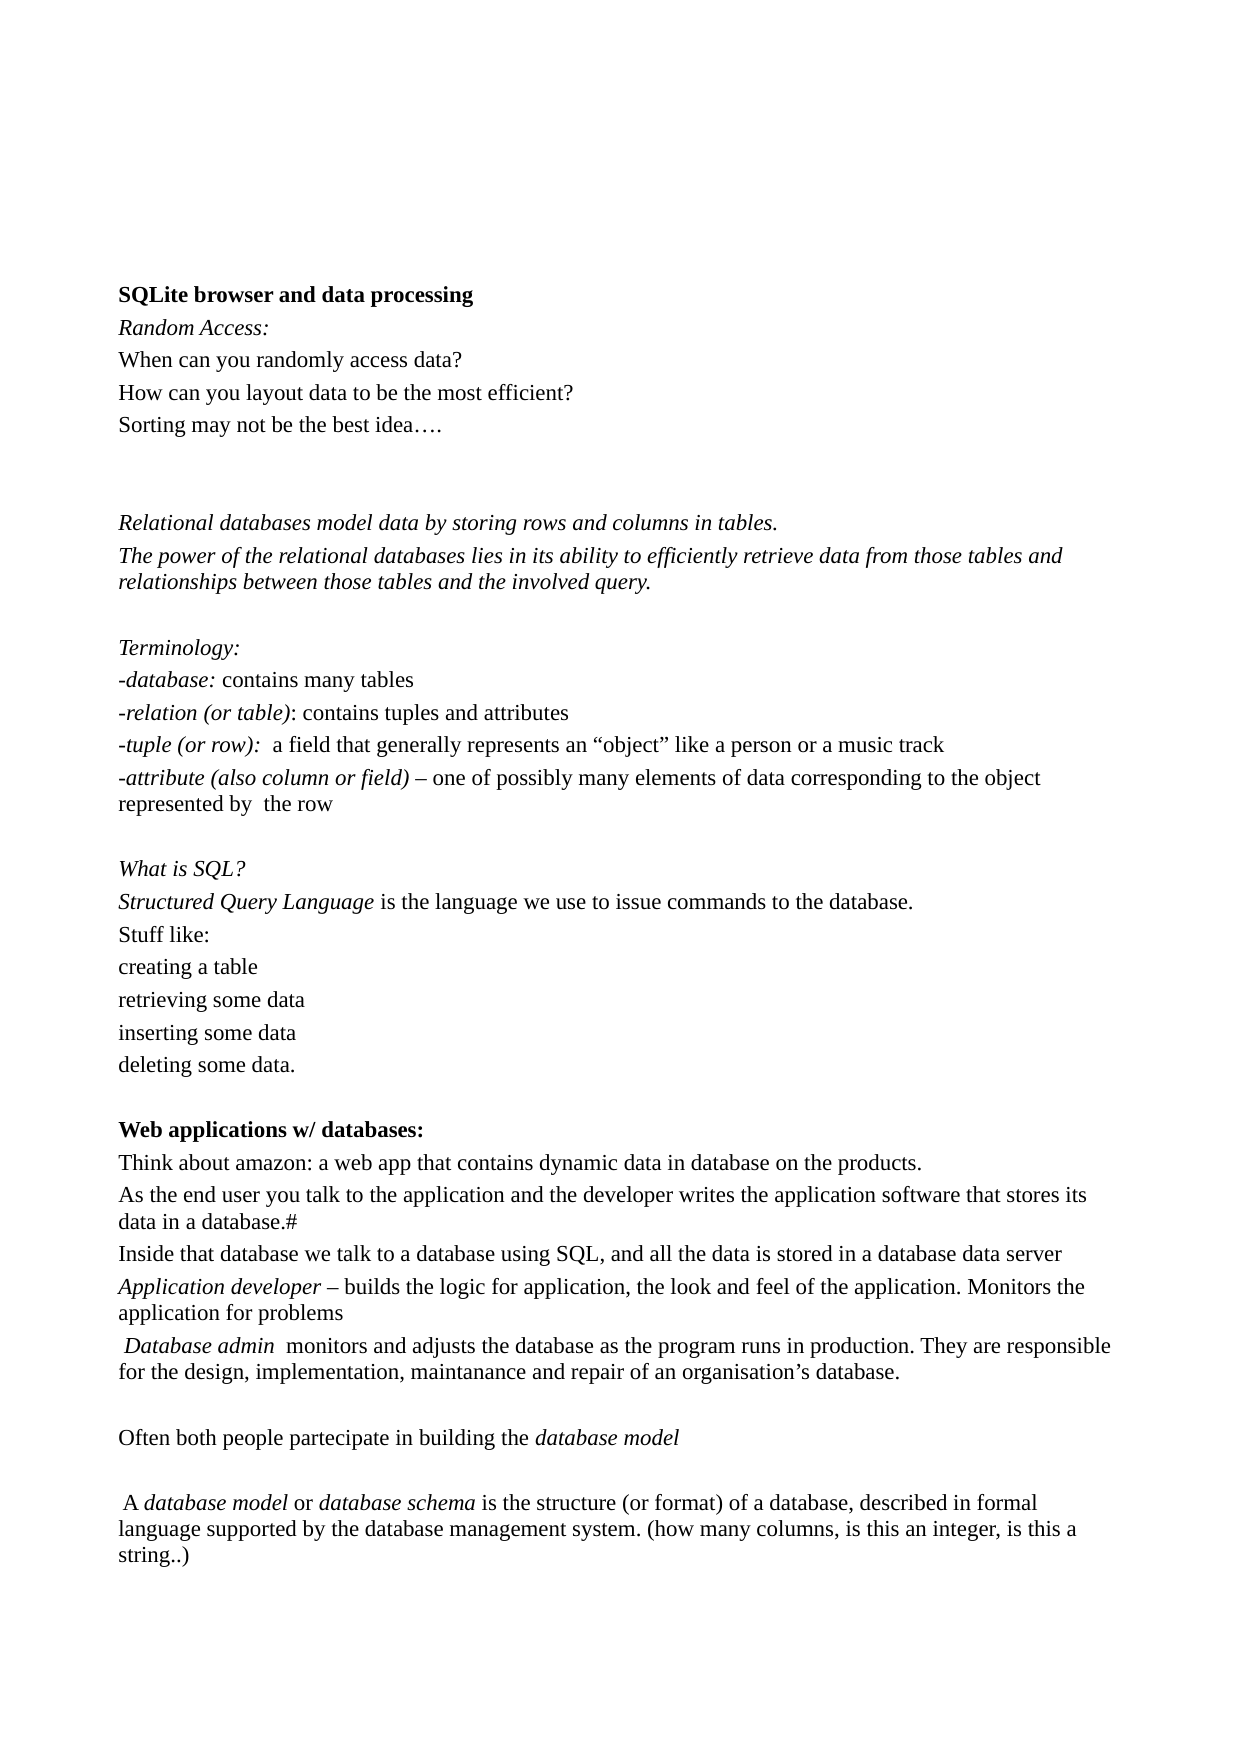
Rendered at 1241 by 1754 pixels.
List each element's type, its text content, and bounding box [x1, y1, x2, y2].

text The power of the relational databases lies in its ability to efficiently retrieve data from those tables and relationships between those tables and the involved query. [118, 542, 1122, 595]
text inserting some data [118, 1018, 1122, 1045]
text What is SQL? [118, 856, 1122, 882]
text Web applications w/ databases: [118, 1116, 1122, 1143]
text How can you layout data to be the most efficient? [118, 379, 1122, 405]
text retrieving some data [118, 986, 1122, 1012]
text Often both people partecipate in building the database model [118, 1424, 1122, 1450]
text creating a table [118, 953, 1122, 980]
text A database model or database schema is the structure (or format) of a database, described in formal language supported by the database management system. (how many columns, is this an integer, is this a string..) [118, 1489, 1122, 1568]
text SQLite browser and data processing [118, 281, 1122, 307]
text -database: contains many tables [118, 666, 1122, 692]
text Inside that database we talk to a database using SQL, and all the data is stored in a database data server [118, 1241, 1122, 1267]
text Think about amazon: a web app that contains dynamic data in database on the products. [118, 1149, 1122, 1175]
text deleting some data. [118, 1051, 1122, 1077]
text As the end user you talk to the application and the developer writes the application software that stores its data in a database.# [118, 1182, 1122, 1234]
text Structured Query Language is the language we use to issue commands to the database. [118, 888, 1122, 914]
text -attribute (also column or field) – one of possibly many elements of data corresponding to the object represented by the row [118, 764, 1122, 817]
text Stuff like: [118, 921, 1122, 947]
text Application developer – builds the logic for application, the look and feel of the application. Monitors the application for problems [118, 1273, 1122, 1326]
text -relation (or table): contains tuples and attributes [118, 699, 1122, 725]
text When can you randomly access data? [118, 346, 1122, 373]
text -tuple (or row): a field that generally represents an “object” like a person or a music track [118, 731, 1122, 758]
text Terminology: [118, 633, 1122, 660]
text Random Access: [118, 314, 1122, 340]
text Sorting may not be the best idea…. [118, 412, 1122, 438]
text Database admin monitors and adjusts the database as the program runs in production. They are responsible for the design, implementation, maintanance and repair of an organisation’s database. [118, 1332, 1122, 1385]
text Relational databases model data by storing rows and columns in tables. [118, 509, 1122, 536]
